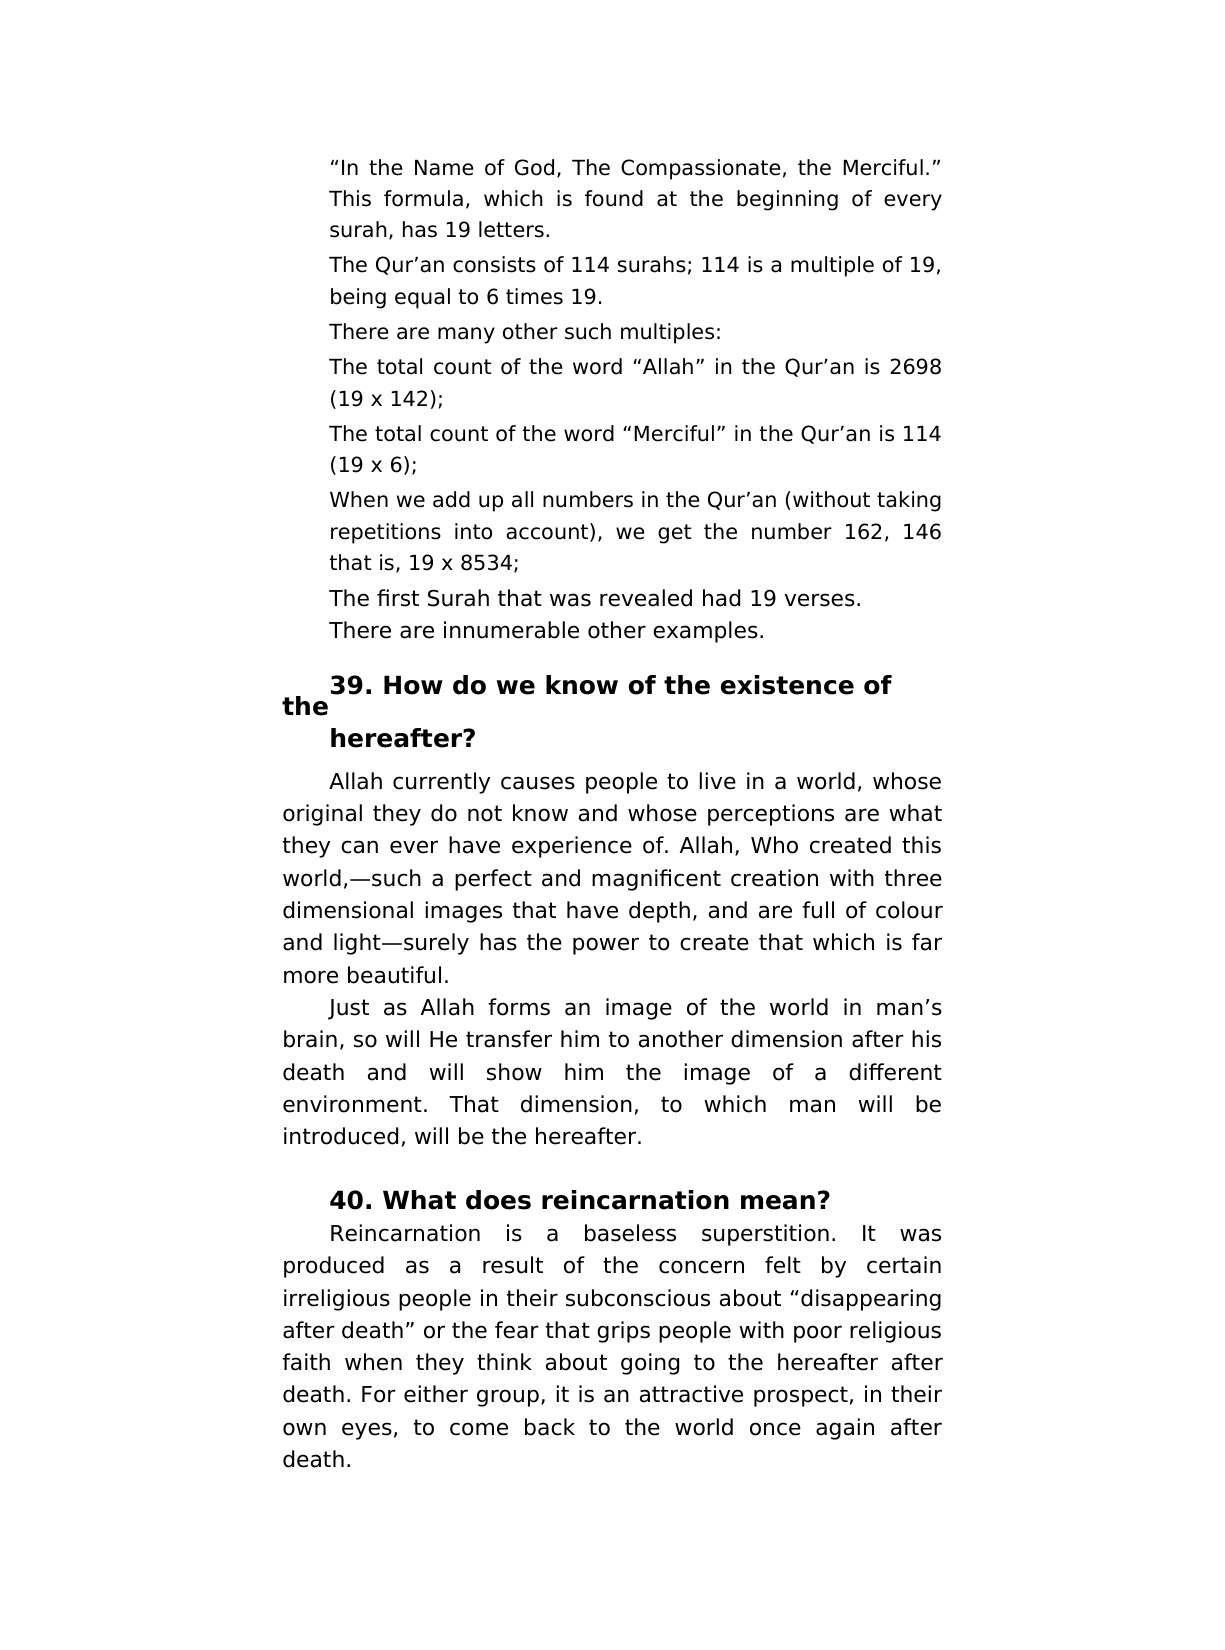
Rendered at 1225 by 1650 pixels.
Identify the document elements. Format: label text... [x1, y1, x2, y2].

text The Qur’an consists of 114 surahs; 114 is a multiple of 19, being equal to 6 times 19. [329, 248, 943, 310]
text When we add up all numbers in the Qur’an (without taking repetitions into account), we get the number 162, 146 that is, 19 x 8534; [329, 483, 943, 577]
text 40. What does reincarnation mean? [282, 1183, 943, 1216]
text Just as Allah forms an image of the world in man’s brain, so will He transfer him to another dimension after his death and will show him the image of a different environment. That dimension, to which man will be introduced, will be the hereafter. [282, 989, 943, 1151]
text hereafter? [282, 731, 943, 752]
text The total count of the word “Allah” in the Qur’an is 2698 (19 x 142); [329, 350, 943, 412]
text Reincarnation is a baseless superstition. It was produced as a result of the concern felt by certain irreligious people in their subconscious about “disappearing after death” or the fear that grips people with poor religious faith when they think about going to the hereafter after death. For either group, it is an attractive prospect, in their own eyes, to come back to the world once again after death. [282, 1216, 943, 1474]
text There are many other such multiples: [329, 314, 943, 346]
text Allah currently causes people to live in a world, whose original they do not know and whose perceptions are what they can ever have experience of. Allah, Who created this world,—such a perfect and magnificent creation with three dimensional images that have depth, and are full of colour and light—surely has the power to create that which is far more beautiful. [282, 763, 943, 989]
text There are innumerable other examples. [282, 613, 943, 645]
text The total count of the word “Merciful” in the Qur’an is 114 (19 x 6); [329, 416, 943, 479]
text “In the Name of God, The Compassionate, the Merciful.” This formula, which is found at the beginning of every surah, has 19 letters. [329, 150, 943, 244]
text 39. How do we know of the existence of the [282, 677, 943, 719]
text The first Surah that was revealed had 19 verses. [282, 581, 943, 613]
